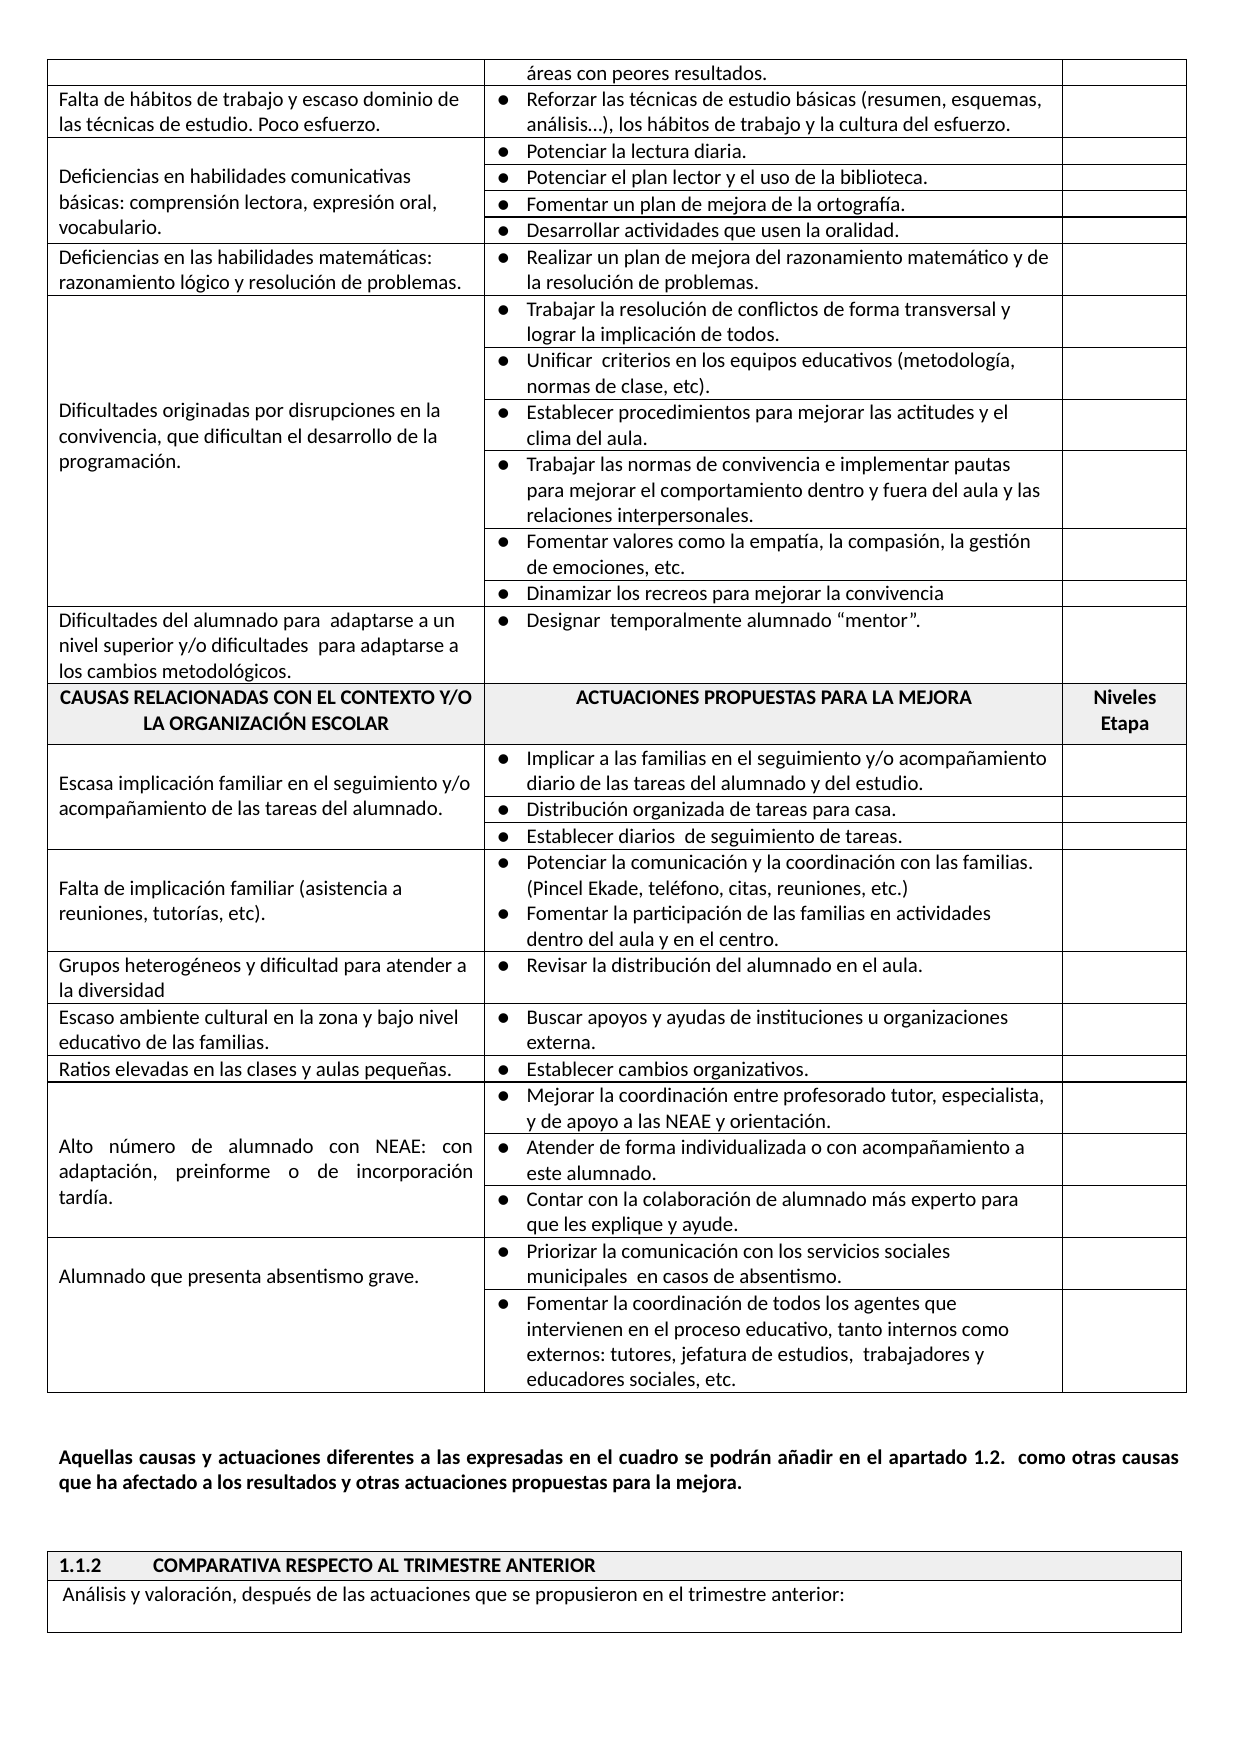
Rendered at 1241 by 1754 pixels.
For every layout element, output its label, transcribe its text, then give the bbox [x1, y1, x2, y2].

table_cell [1063, 745, 1186, 796]
table_cell áreas con peores resultados. [485, 60, 1062, 85]
table_cell Deficiencias en las habilidades matemáticas: razonamiento lógico y resolución de problemas. [48, 244, 484, 295]
table_cell Priorizar la comunicación con los servicios sociales municipales en casos de absentismo. [485, 1238, 1062, 1289]
table_cell Designar temporalmente alumnado “mentor”. [485, 607, 1062, 683]
table_cell [1063, 1290, 1186, 1392]
table_cell [1063, 1238, 1186, 1289]
table_cell Establecer procedimientos para mejorar las actitudes y el clima del aula. [485, 400, 1062, 450]
table_cell Establecer cambios organizativos. [485, 1056, 1062, 1081]
table_cell [48, 60, 484, 85]
table_cell Mejorar la coordinación entre profesorado tutor, especialista, y de apoyo a las NEAE y orientación. [485, 1083, 1062, 1133]
table_cell Niveles Etapa [1063, 684, 1186, 744]
table_cell [1063, 218, 1186, 243]
table_cell Establecer diarios de seguimiento de tareas. [485, 823, 1062, 848]
table_cell [1063, 191, 1186, 216]
table_cell Dificultades del alumnado para adaptarse a un nivel superior y/o dificultades para adaptarse a los cambios metodológicos. [48, 607, 484, 683]
table_cell Análisis y valoración, después de las actuaciones que se propusieron en el trimestre anterior: [48, 1581, 1181, 1632]
table_cell Reforzar las técnicas de estudio básicas (resumen, esquemas, análisis…), los hábitos de trabajo y la cultura del esfuerzo. [485, 86, 1062, 137]
table_cell Atender de forma individualizada o con acompañamiento a este alumnado. [485, 1134, 1062, 1185]
table_cell [1063, 581, 1186, 606]
table_cell [1063, 451, 1186, 528]
table_cell Realizar un plan de mejora del razonamiento matemático y de la resolución de problemas. [485, 244, 1062, 295]
table_cell Revisar la distribución del alumnado en el aula. [485, 952, 1062, 1003]
table_cell Fomentar un plan de mejora de la ortografía. [485, 191, 1062, 216]
table_cell Fomentar la coordinación de todos los agentes que intervienen en el proceso educativo, tanto internos como externos: tutores, jefatura de estudios, trabajadores y educadores sociales, etc. [485, 1290, 1062, 1392]
table_cell Desarrollar actividades que usen la oralidad. [485, 218, 1062, 243]
table_cell [1063, 60, 1186, 85]
table_cell [1063, 797, 1186, 822]
table_cell [1063, 529, 1186, 579]
table_cell ACTUACIONES PROPUESTAS PARA LA MEJORA [485, 684, 1062, 744]
table_cell Dificultades originadas por disrupciones en la convivencia, que dificultan el desarrollo de la programación. [48, 296, 484, 606]
table_cell [1063, 952, 1186, 1003]
table_cell Unificar criterios en los equipos educativos (metodología, normas de clase, etc). [485, 348, 1062, 398]
table_cell [1063, 1056, 1186, 1081]
table_cell Grupos heterogéneos y dificultad para atender a la diversidad [48, 952, 484, 1003]
table_cell [1063, 165, 1186, 190]
table_cell Buscar apoyos y ayudas de instituciones u organizaciones externa. [485, 1004, 1062, 1055]
table_cell [1063, 348, 1186, 398]
table_cell Contar con la colaboración de alumnado más experto para que les explique y ayude. [485, 1186, 1062, 1237]
table_cell [1063, 244, 1186, 295]
table_cell Falta de hábitos de trabajo y escaso dominio de las técnicas de estudio. Poco esfuerzo. [48, 86, 484, 137]
table_cell Deficiencias en habilidades comunicativas básicas: comprensión lectora, expresión oral, vocabulario. [48, 138, 484, 243]
table_cell Dinamizar los recreos para mejorar la convivencia [485, 581, 1062, 606]
table_cell CAUSAS RELACIONADAS CON EL CONTEXTO Y/O LA ORGANIZACIÓN ESCOLAR [48, 684, 484, 744]
table_cell Potenciar la comunicación y la coordinación con las familias. (Pincel Ekade, teléfono, citas, reuniones, etc.) Fomentar la participación de las familias en actividades dentro del aula y en el centro. [485, 850, 1062, 951]
text Aquellas causas y actuaciones diferentes a las expresadas en el cuadro se podrán añadir en el apartado 1.2. como otras causas que ha afectado a los resultados y otras actuaciones propuestas para la mejora. [58, 1444, 1181, 1495]
table_cell Escasa implicación familiar en el seguimiento y/o acompañamiento de las tareas del alumnado. [48, 745, 484, 848]
table_cell Ratios elevadas en las clases y aulas pequeñas. [48, 1056, 484, 1081]
table_cell Implicar a las familias en el seguimiento y/o acompañamiento diario de las tareas del alumnado y del estudio. [485, 745, 1062, 796]
table_cell [1063, 1004, 1186, 1055]
table_cell [1063, 607, 1186, 683]
table_cell [1063, 1134, 1186, 1185]
table_cell [1063, 823, 1186, 848]
table_cell Alto número de alumnado con NEAE: con adaptación, preinforme o de incorporación tardía. [48, 1083, 484, 1237]
table_cell Potenciar la lectura diaria. [485, 138, 1062, 163]
table_cell [1063, 850, 1186, 951]
table_cell Falta de implicación familiar (asistencia a reuniones, tutorías, etc). [48, 850, 484, 951]
table_cell [1063, 138, 1186, 163]
table_cell Alumnado que presenta absentismo grave. [48, 1238, 484, 1392]
table_cell [1063, 1186, 1186, 1237]
table_header 1.1.2 COMPARATIVA RESPECTO AL TRIMESTRE ANTERIOR [48, 1552, 1181, 1580]
table_cell Fomentar valores como la empatía, la compasión, la gestión de emociones, etc. [485, 529, 1062, 579]
table_cell Escaso ambiente cultural en la zona y bajo nivel educativo de las familias. [48, 1004, 484, 1055]
table_cell Distribución organizada de tareas para casa. [485, 797, 1062, 822]
table_cell [1063, 1083, 1186, 1133]
table_cell Trabajar las normas de convivencia e implementar pautas para mejorar el comportamiento dentro y fuera del aula y las relaciones interpersonales. [485, 451, 1062, 528]
table_cell [1063, 400, 1186, 450]
table_cell Trabajar la resolución de conflictos de forma transversal y lograr la implicación de todos. [485, 296, 1062, 347]
table_cell [1063, 296, 1186, 347]
table_cell Potenciar el plan lector y el uso de la biblioteca. [485, 165, 1062, 190]
table_cell [1063, 86, 1186, 137]
